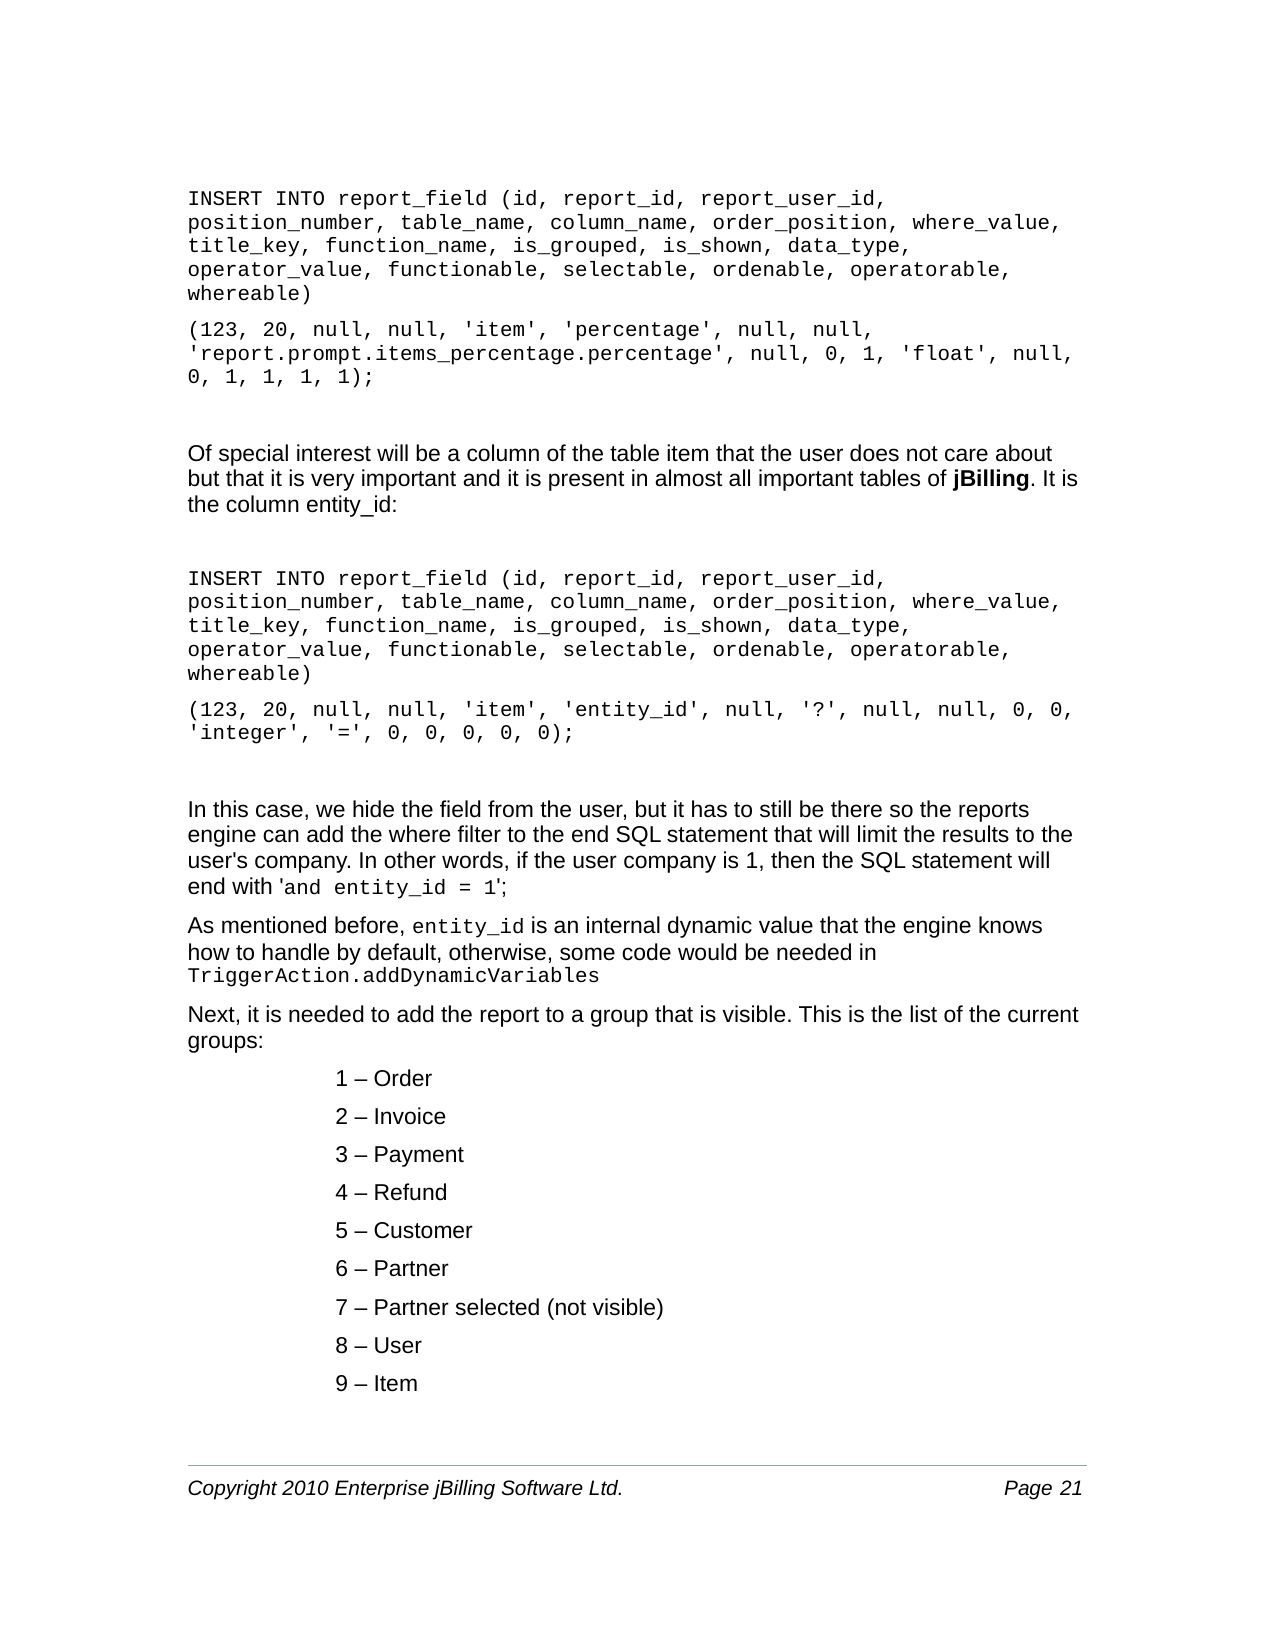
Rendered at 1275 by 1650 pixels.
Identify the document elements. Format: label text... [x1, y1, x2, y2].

text 5 – Customer [335, 1218, 1087, 1243]
text 8 – User [335, 1332, 1087, 1358]
text In this case, we hide the field from the user, but it has to still be there so the reports engine can add the where filter to the end SQL statement that will limit the results to the user's company. In other words, if the user company is 1, then the SQL statement will end with 'and entity_id = 1'; [187, 797, 1087, 900]
text 4 – Refund [335, 1180, 1087, 1205]
text 7 – Partner selected (not visible) [335, 1294, 1087, 1320]
text INSERT INTO report_field (id, report_id, report_user_id, position_number, table_name, column_name, order_position, where_value, title_key, function_name, is_grouped, is_shown, data_type, operator_value, functionable, selectable, ordenable, operatorable, whereable) [187, 568, 1087, 686]
text 1 – Order [335, 1065, 1087, 1091]
text 9 – Item [335, 1370, 1087, 1396]
text 6 – Partner [335, 1256, 1087, 1282]
text As mentioned before, entity_id is an internal dynamic value that the engine knows how to handle by default, otherwise, some code would be needed in TriggerAction.addDynamicVariables [187, 913, 1087, 989]
text 3 – Payment [335, 1142, 1087, 1167]
text INSERT INTO report_field (id, report_id, report_user_id, position_number, table_name, column_name, order_position, where_value, title_key, function_name, is_grouped, is_shown, data_type, operator_value, functionable, selectable, ordenable, operatorable, whereable) [187, 188, 1087, 306]
text (123, 20, null, null, 'item', 'entity_id', null, '?', null, null, 0, 0, 'integer', '=', 0, 0, 0, 0, 0); [187, 699, 1087, 746]
text Of special interest will be a column of the table item that the user does not care about but that it is very important and it is present in almost all important tables of jBilling. It is the column entity_id: [187, 440, 1087, 517]
text 2 – Invoice [335, 1103, 1087, 1129]
text Next, it is needed to add the report to a group that is visible. This is the list of the current groups: [187, 1002, 1087, 1053]
text (123, 20, null, null, 'item', 'percentage', null, null, 'report.prompt.items_percentage.percentage', null, 0, 1, 'float', null, 0, 1, 1, 1, 1); [187, 319, 1087, 390]
